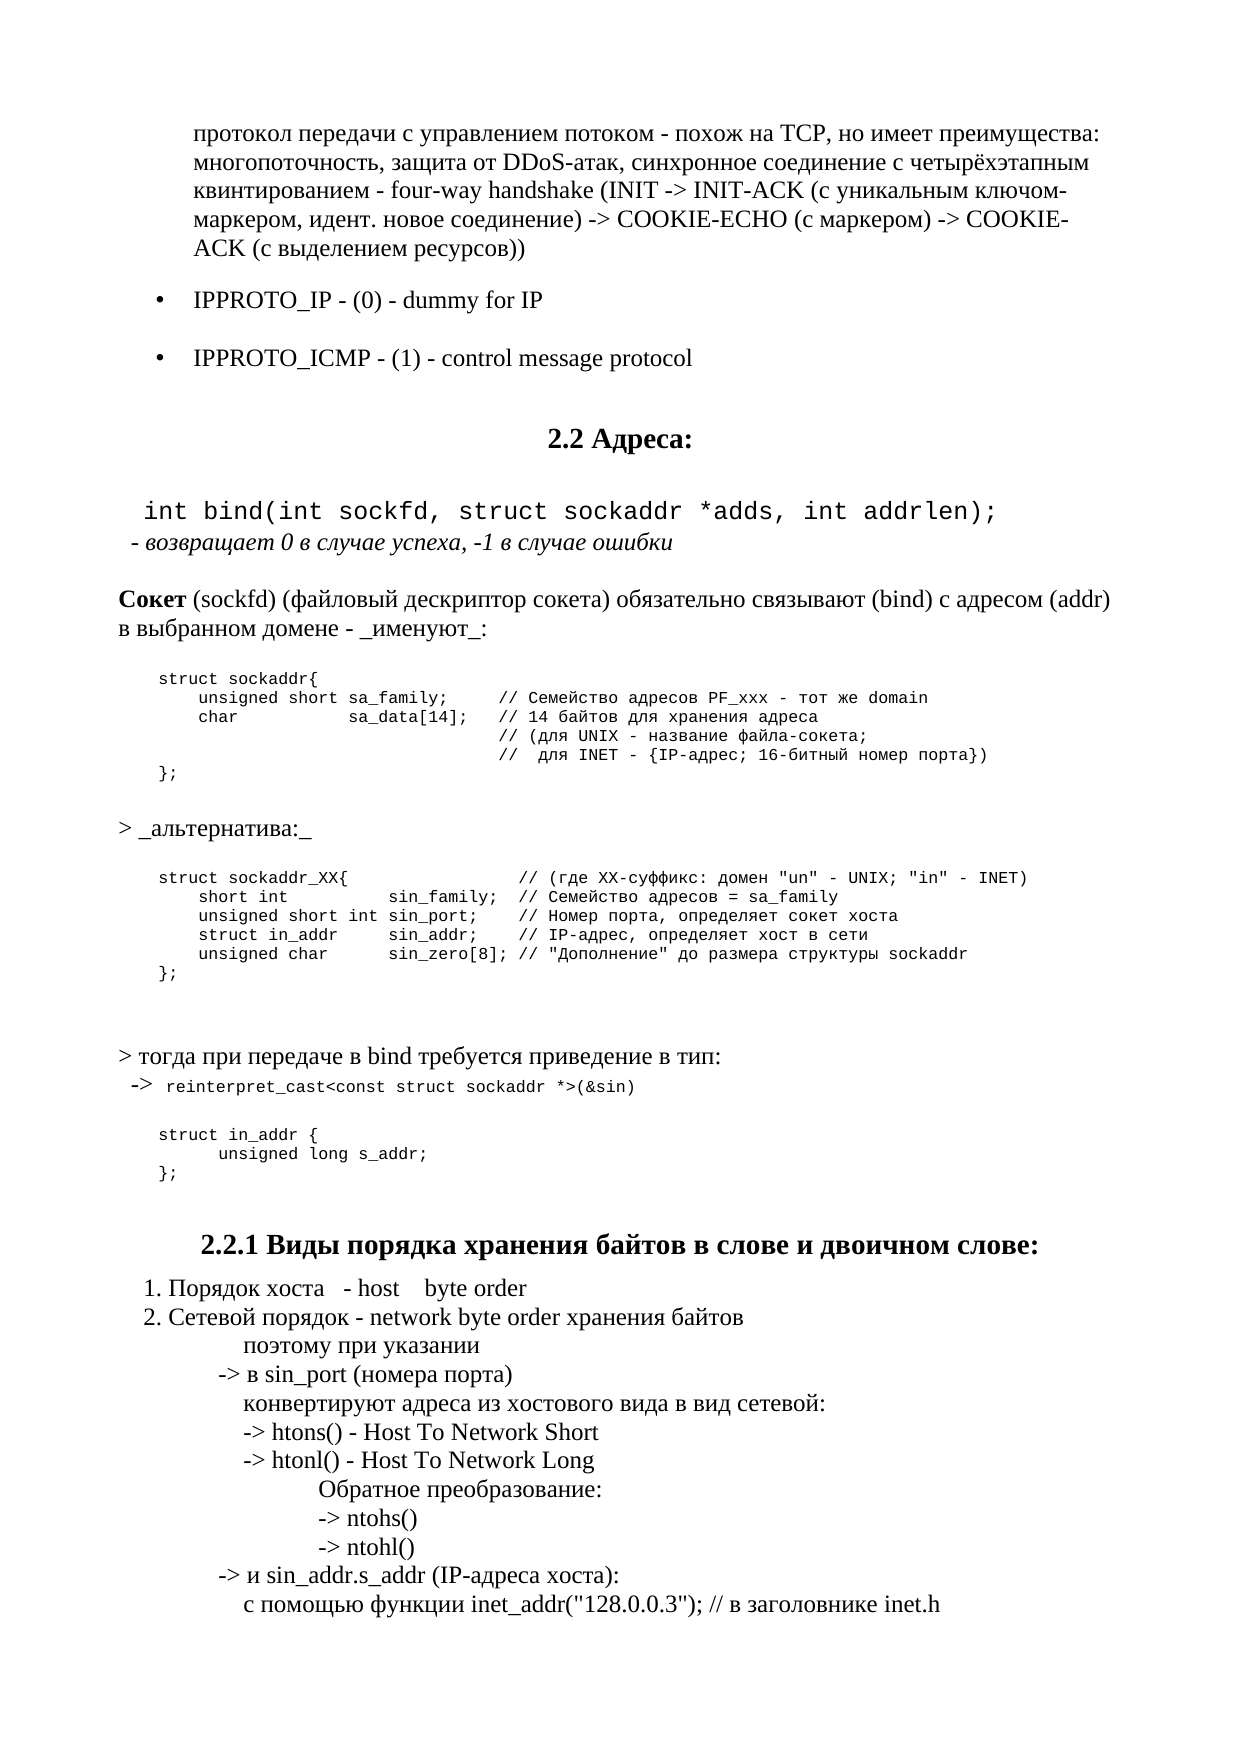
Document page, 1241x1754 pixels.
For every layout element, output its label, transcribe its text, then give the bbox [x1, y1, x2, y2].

text // для INET - {IP-адрес; 16-битный номер порта}) [118, 746, 1122, 765]
text -> ntohl() [118, 1532, 1122, 1560]
text -> htons() - Host To Network Short [118, 1417, 1122, 1445]
list - протокол передачи с управлением потоком - похож на TCP, но имеет преимущества: многопоточность, защита от DDoS-атак, синхронное соединение с четырёхэтапным квинтированием - four-way handshake (INIT -> INIT-ACK (с уникальным ключом-маркером, идент. новое соединение) -> COOKIE-ECHO (с маркером) -> COOKIE-ACK (с выделением ресурсов)) [156, 118, 1122, 286]
text -> reinterpret_cast<const struct sockaddr *>(&sin) [118, 1069, 1122, 1098]
text поэтому при указании [118, 1330, 1122, 1359]
text unsigned short sa_family; // Семейство адресов PF_xxx - тот же domain [118, 689, 1122, 708]
text unsigned char sin_zero[8]; // "Дополнение" до размера структуры sockaddr [118, 946, 1122, 964]
text }; [118, 765, 1122, 784]
text }; [118, 1165, 1122, 1183]
text int bind(int sockfd, struct sockaddr *adds, int addrlen); [118, 496, 1122, 527]
text Сокет (sockfd) (файловый дескриптор сокета) обязательно связывают (bind) с адресом (addr) в выбранном домене - _именуют_: [118, 584, 1122, 642]
text -> и sin_addr.s_addr (IP-адреса хоста): [118, 1560, 1122, 1589]
text unsigned short int sin_port; // Номер порта, определяет сокет хоста [118, 908, 1122, 927]
text Обратное преобразование: [118, 1474, 1122, 1503]
text struct sockaddr{ [118, 671, 1122, 689]
subtitle 2.2 Адреса: [118, 421, 1122, 455]
text > тогда при передаче в bind требуется приведение в тип: [118, 1041, 1122, 1069]
text конвертируют адреса из хостового вида в вид сетевой: [118, 1388, 1122, 1417]
list IPPROTO_IP - (0) - dummy for IP [156, 286, 1122, 343]
text struct in_addr { [118, 1127, 1122, 1146]
text -> htonl() - Host To Network Long [118, 1445, 1122, 1474]
text - возвращает 0 в случае успеха, -1 в случае ошибки [118, 527, 1122, 556]
subtitle 2.2.1 Виды порядка хранения байтов в слове и двоичном слове: [118, 1227, 1122, 1260]
text // (для UNIX - название файла-сокета; [118, 727, 1122, 746]
text 1. Порядок хоста - host byte order [118, 1273, 1122, 1302]
text struct in_addr sin_addr; // IP-адрес, определяет хост в сети [118, 927, 1122, 946]
text struct sockaddr_XX{ // (где XX-суффикс: домен "un" - UNIX; "in" - INET) [118, 870, 1122, 889]
text -> в sin_port (номера порта) [118, 1359, 1122, 1388]
text -> ntohs() [118, 1503, 1122, 1532]
text 2. Сетевой порядок - network byte order хранения байтов [118, 1302, 1122, 1330]
text }; [118, 964, 1122, 983]
text char sa_data[14]; // 14 байтов для хранения адреса [118, 708, 1122, 727]
text short int sin_family; // Семейство адресов = sa_family [118, 889, 1122, 908]
text с помощью функции inet_addr("128.0.0.3"); // в заголовнике inet.h [118, 1589, 1122, 1618]
text > _альтернатива:_ [118, 813, 1122, 841]
list IPPROTO_ICMP - (1) - control message protocol [156, 343, 1122, 372]
text unsigned long s_addr; [118, 1146, 1122, 1165]
